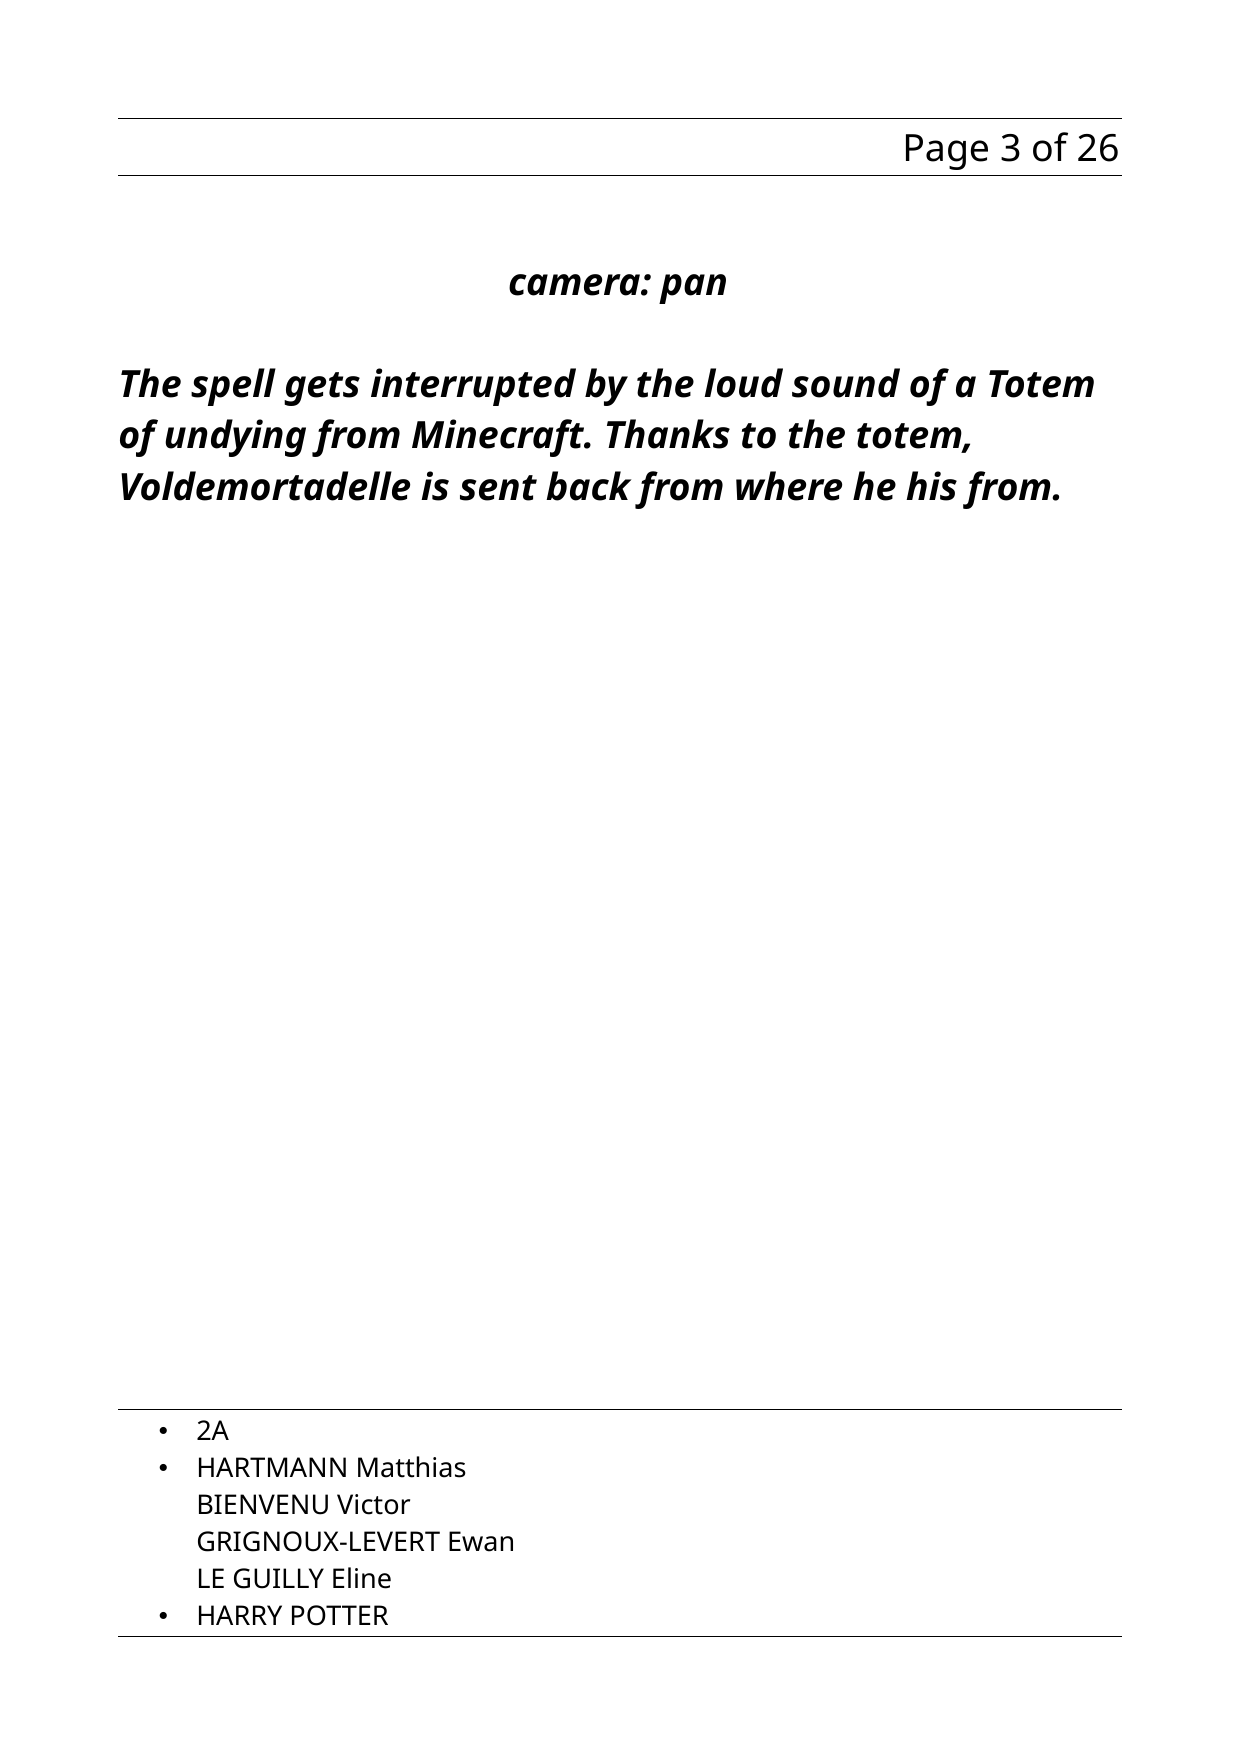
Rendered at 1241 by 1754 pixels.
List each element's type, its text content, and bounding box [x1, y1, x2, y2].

text The spell gets interrupted by the loud sound of a Totem of undying from Minecraft. Thanks to the totem, Voldemortadelle is sent back from where he his from. [118, 358, 1122, 511]
text camera: pan [118, 256, 1122, 307]
